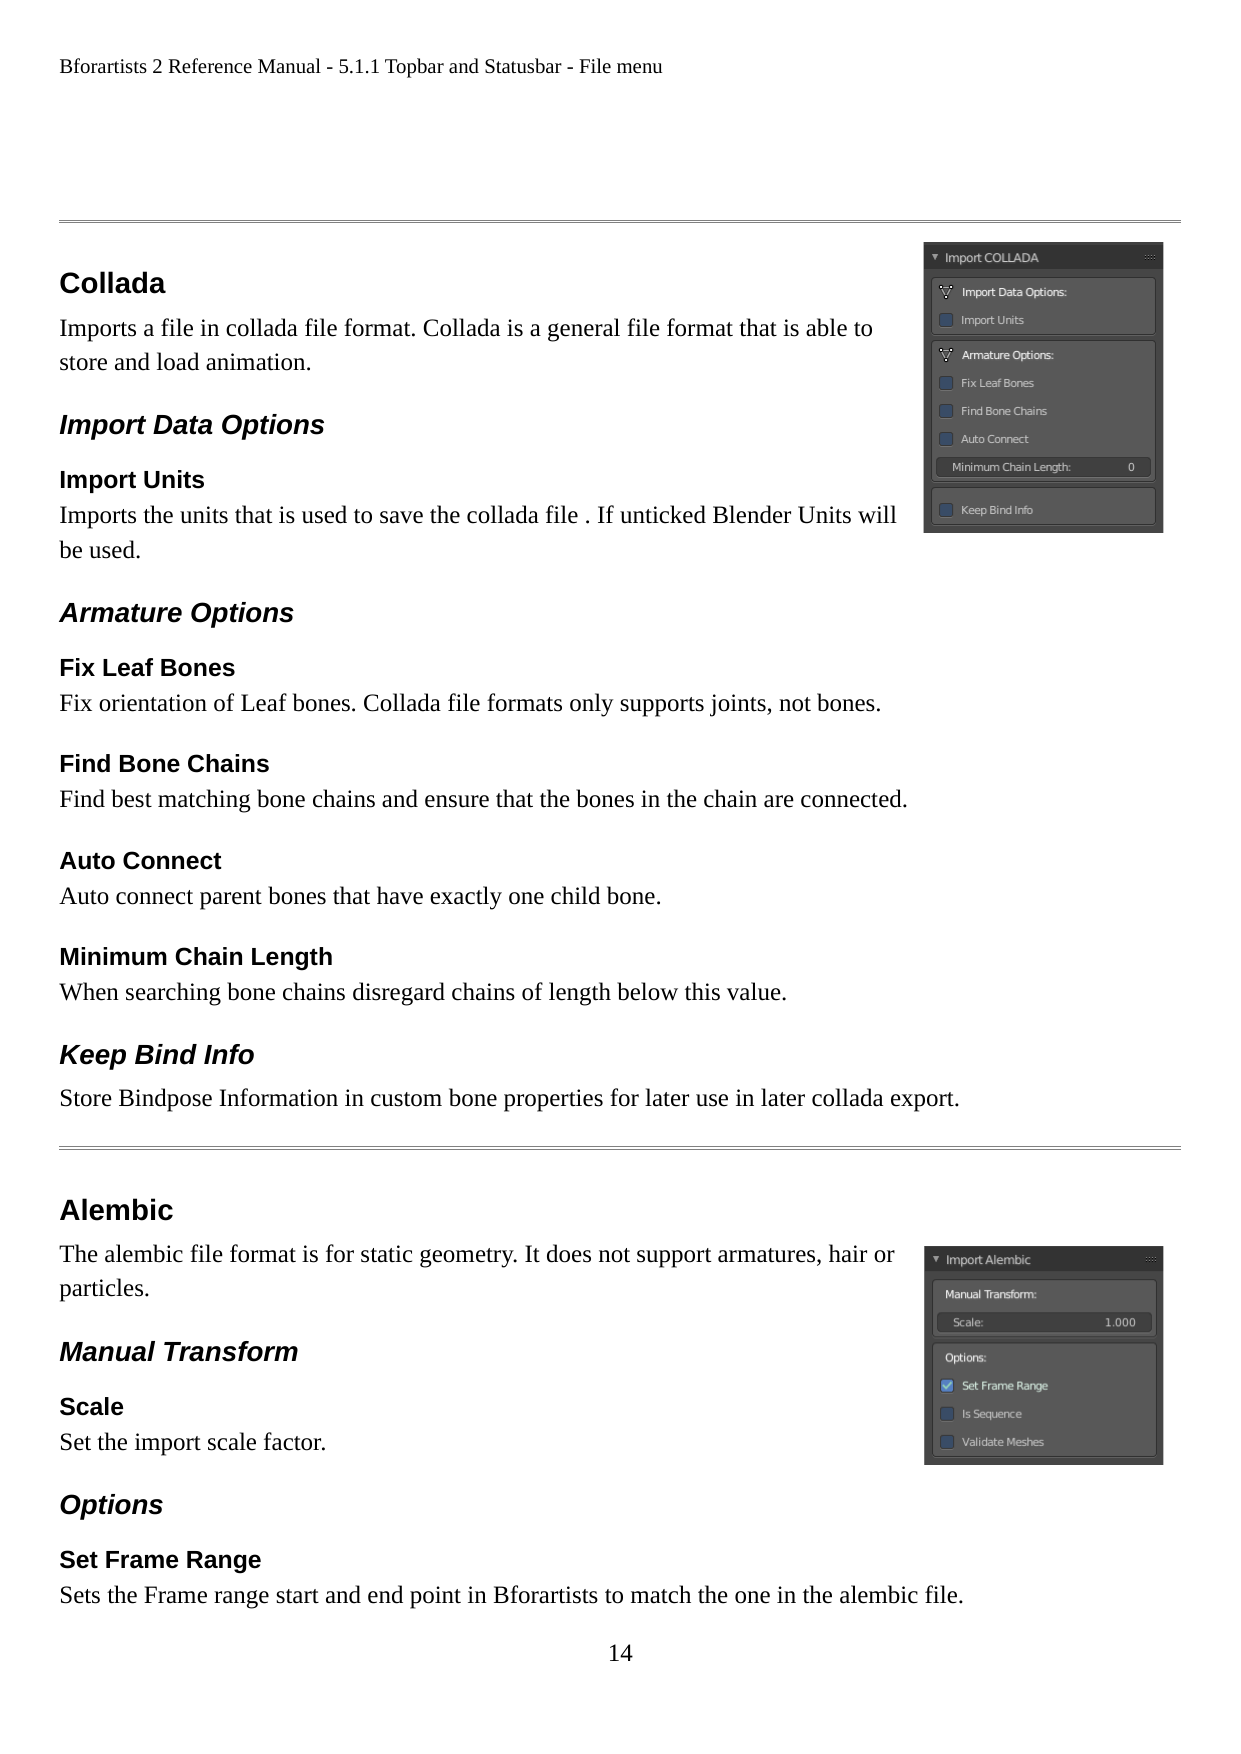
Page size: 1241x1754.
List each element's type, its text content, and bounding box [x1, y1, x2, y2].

text Set the import scale factor. [59, 1427, 924, 1456]
subtitle [1164, 409, 1181, 441]
subtitle Keep Bind Info [59, 1039, 1181, 1071]
text Find best matching bone chains and ensure that the bones in the chain are connected. [59, 784, 1181, 813]
text Store Bindpose Information in custom bone properties for later use in later collada export. [59, 1083, 1181, 1112]
subtitle Armature Options [59, 596, 1181, 628]
subtitle Import Data Options [59, 409, 923, 441]
text Sets the Frame range start and end point in Bforartists to match the one in the alembic file. [59, 1580, 1181, 1609]
subtitle Minimum Chain Length [59, 942, 1181, 971]
text Auto connect parent bones that have exactly one child bone. [59, 881, 1181, 909]
text Fix orientation of Leaf bones. Collada file formats only supports joints, not bones. [59, 688, 1181, 717]
picture [924, 1246, 1164, 1465]
subtitle [1164, 1335, 1181, 1367]
subtitle Find Bone Chains [59, 749, 1181, 778]
subtitle Scale [59, 1392, 924, 1421]
subtitle Options [59, 1488, 1181, 1520]
text Imports the units that is used to save the collada file . If unticked Blender Units will be used. [59, 500, 1181, 563]
subtitle Alembic [59, 1193, 1181, 1227]
subtitle [1164, 466, 1181, 494]
subtitle Import Units [59, 466, 923, 494]
subtitle [1164, 1392, 1181, 1421]
subtitle [1164, 266, 1181, 300]
picture [923, 242, 1164, 533]
subtitle Fix Leaf Bones [59, 653, 1181, 682]
text When searching bone chains disregard chains of length below this value. [59, 977, 1181, 1006]
subtitle Auto Connect [59, 846, 1181, 874]
text The alembic file format is for static geometry. It does not support armatures, hair or particles. [59, 1239, 1181, 1302]
subtitle Collada [59, 266, 923, 300]
subtitle Manual Transform [59, 1335, 924, 1367]
text Imports a file in collada file format. Collada is a general file format that is able to store and load animation. [59, 313, 923, 376]
subtitle Set Frame Range [59, 1545, 1181, 1574]
